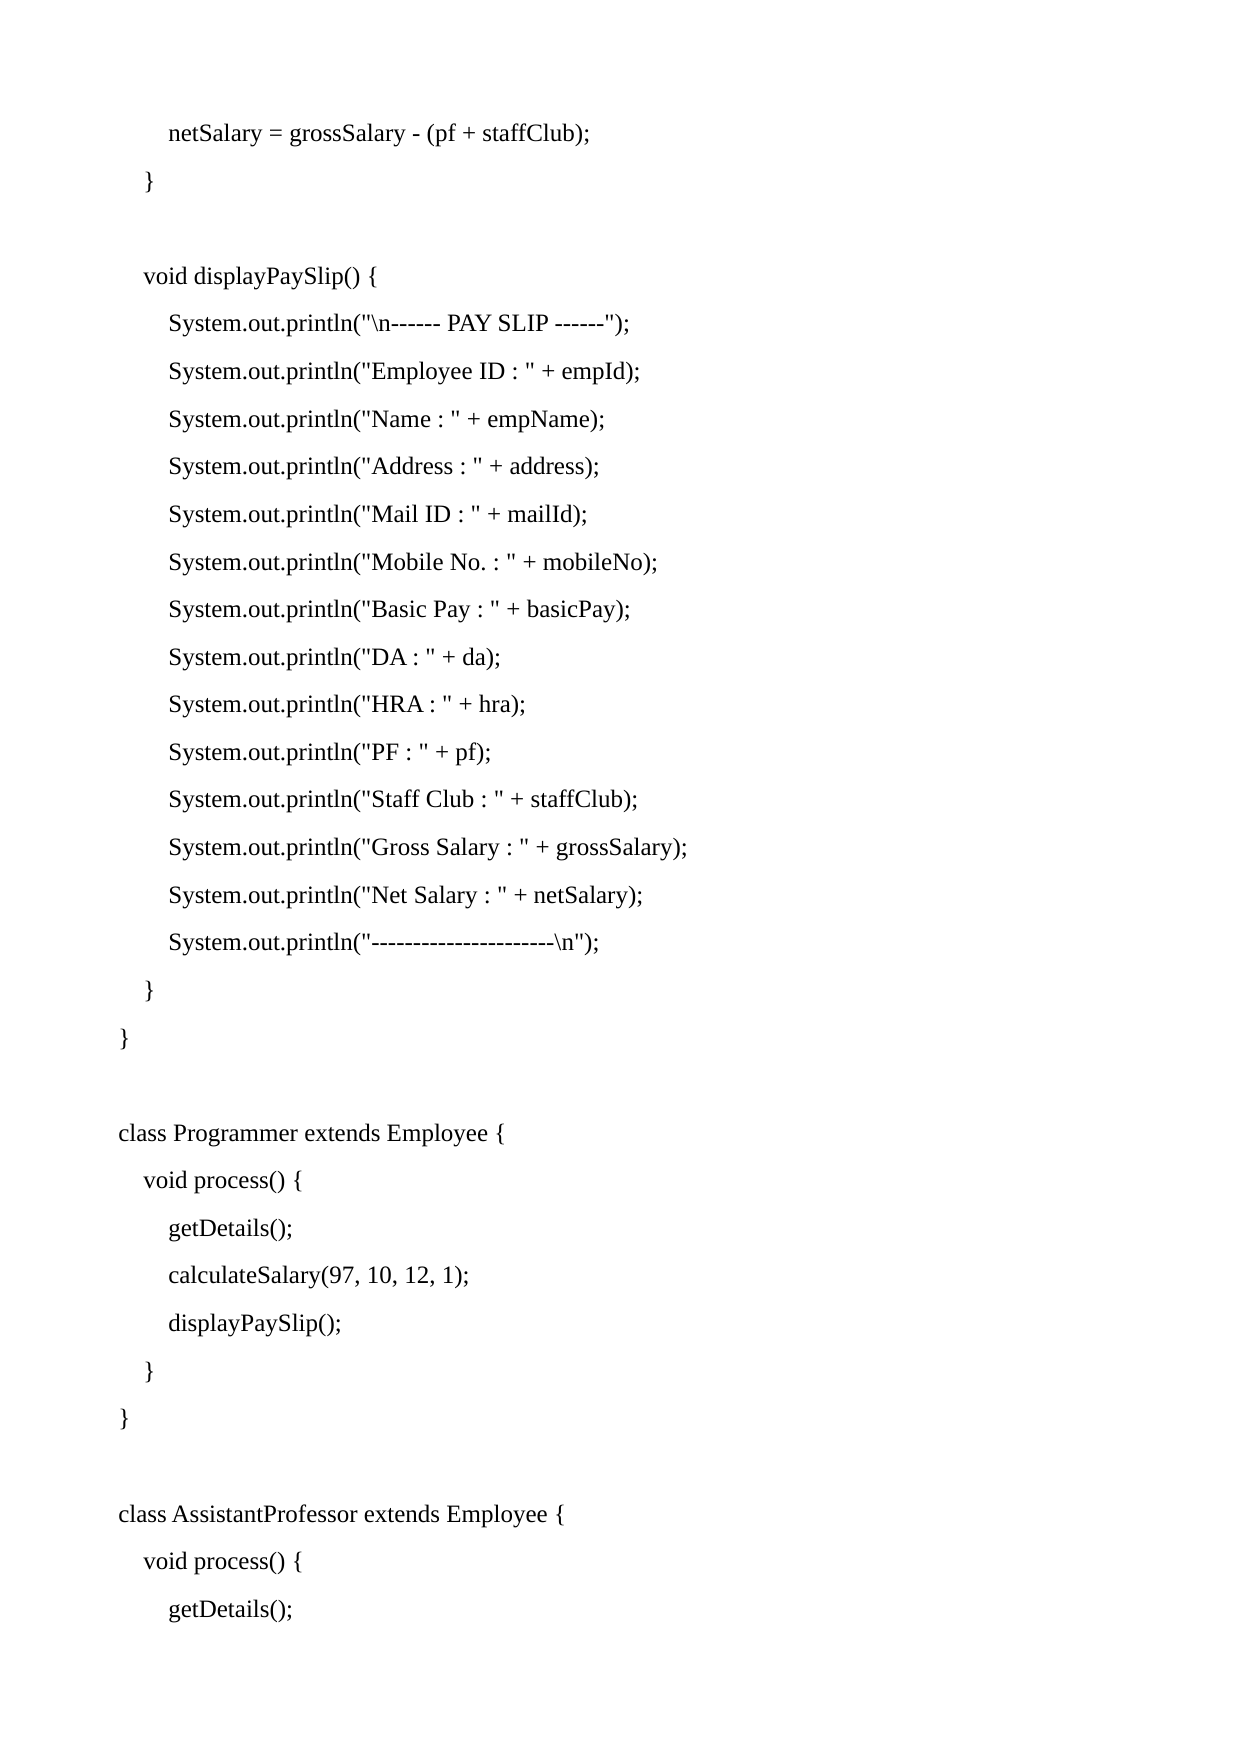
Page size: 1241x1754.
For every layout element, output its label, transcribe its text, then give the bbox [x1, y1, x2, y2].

text System.out.println("\n------ PAY SLIP ------"); [118, 308, 1122, 337]
text System.out.println("PF : " + pf); [118, 737, 1122, 766]
text calculateSalary(97, 10, 12, 1); [118, 1261, 1122, 1289]
text } [118, 1403, 1122, 1432]
text } [118, 1356, 1122, 1384]
text System.out.println("Name : " + empName); [118, 404, 1122, 432]
text netSalary = grossSalary - (pf + staffClub); [118, 118, 1122, 147]
text void displayPaySlip() { [118, 261, 1122, 290]
text System.out.println("Net Salary : " + netSalary); [118, 880, 1122, 908]
text System.out.println("Mobile No. : " + mobileNo); [118, 547, 1122, 575]
text class AssistantProfessor extends Employee { [118, 1499, 1122, 1527]
text System.out.println("Gross Salary : " + grossSalary); [118, 832, 1122, 861]
text System.out.println("Basic Pay : " + basicPay); [118, 594, 1122, 623]
text } [118, 975, 1122, 1004]
text getDetails(); [118, 1213, 1122, 1242]
text } [118, 166, 1122, 194]
text System.out.println("----------------------\n"); [118, 927, 1122, 956]
text System.out.println("Staff Club : " + staffClub); [118, 784, 1122, 813]
text } [118, 1023, 1122, 1051]
text displayPaySlip(); [118, 1308, 1122, 1337]
text System.out.println("Mail ID : " + mailId); [118, 499, 1122, 528]
text System.out.println("Employee ID : " + empId); [118, 356, 1122, 385]
text System.out.println("HRA : " + hra); [118, 689, 1122, 718]
text System.out.println("DA : " + da); [118, 642, 1122, 671]
text void process() { [118, 1546, 1122, 1575]
text getDetails(); [118, 1594, 1122, 1623]
text void process() { [118, 1165, 1122, 1194]
text class Programmer extends Employee { [118, 1118, 1122, 1147]
text System.out.println("Address : " + address); [118, 451, 1122, 480]
